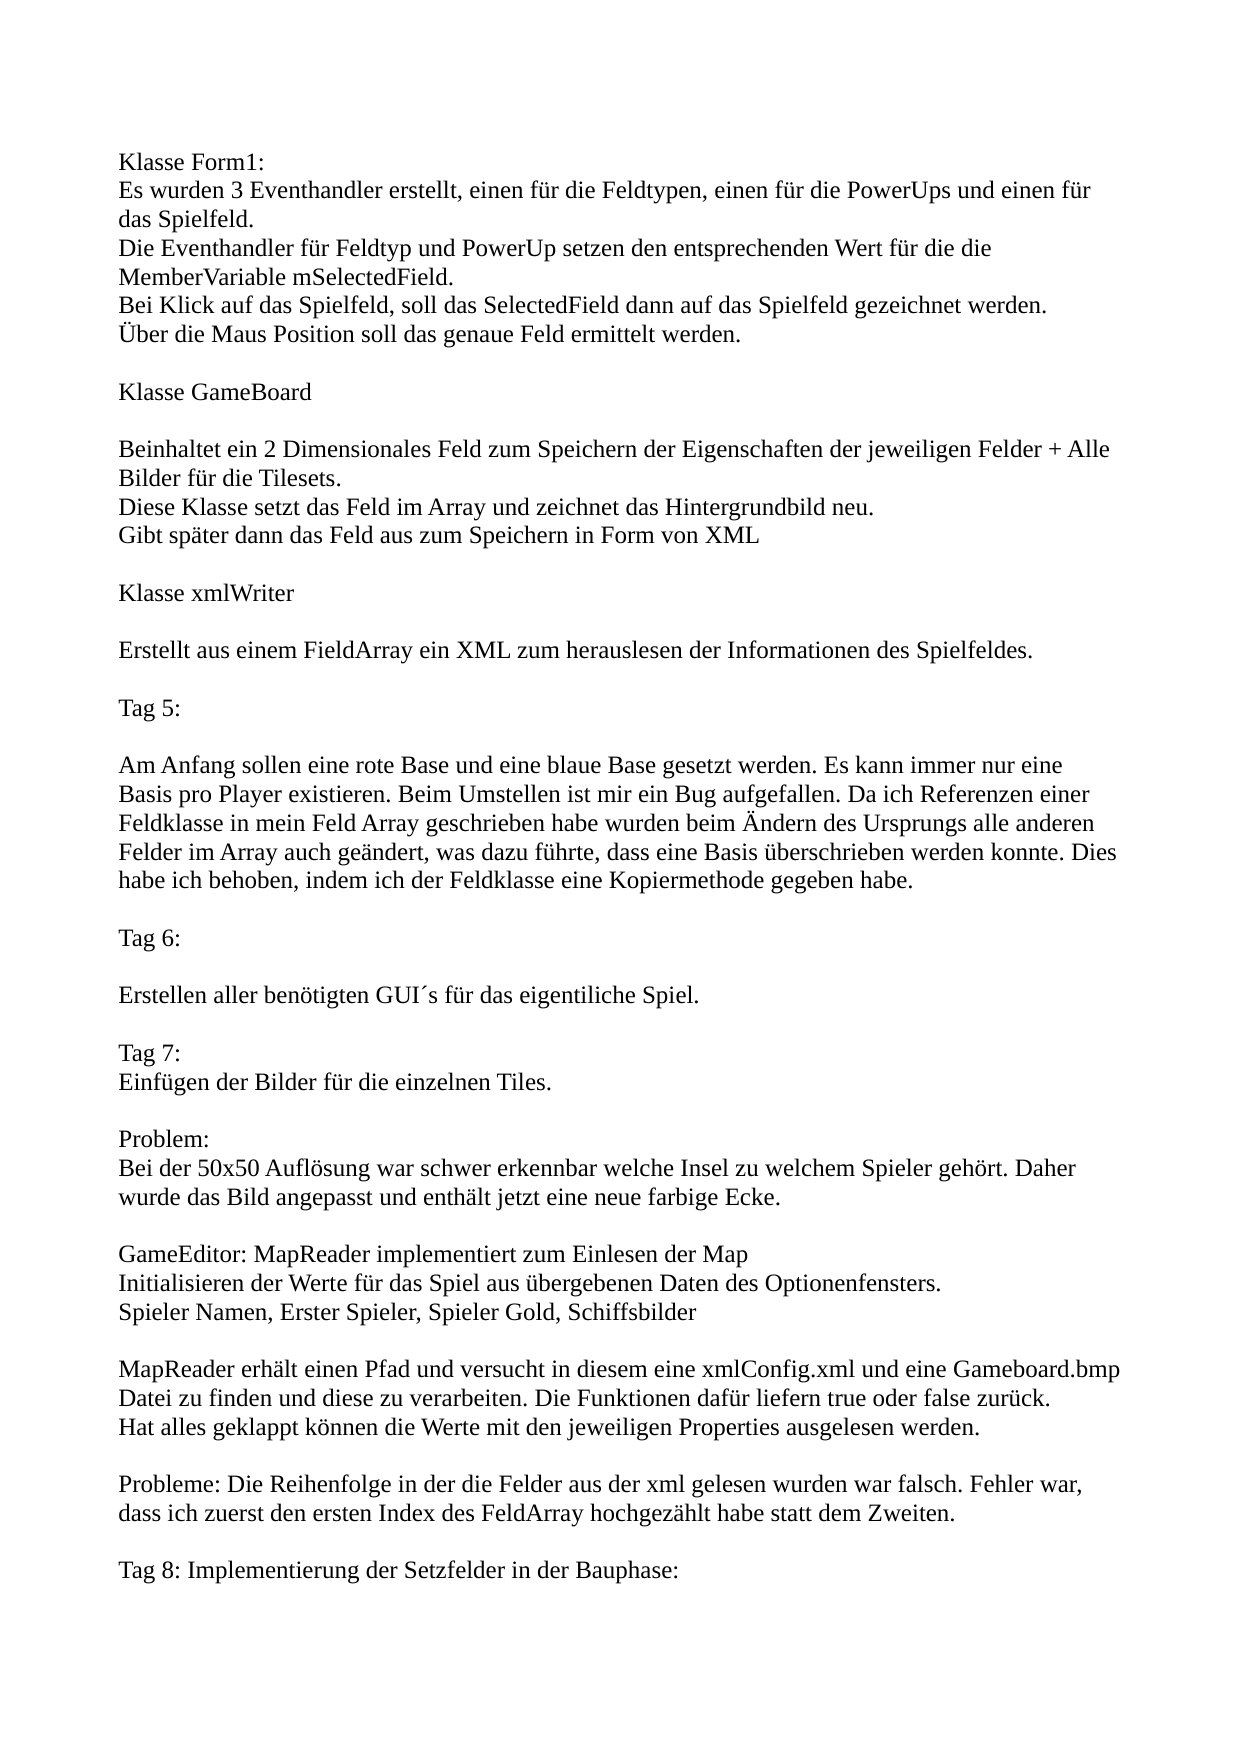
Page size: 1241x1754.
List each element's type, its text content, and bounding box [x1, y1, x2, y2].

text Klasse GameBoard [118, 377, 1122, 406]
text Tag 6: [118, 923, 1122, 952]
text Erstellen aller benötigten GUI´s für das eigentiliche Spiel. [118, 981, 1122, 1009]
text Bei Klick auf das Spielfeld, soll das SelectedField dann auf das Spielfeld gezeichnet werden. [118, 291, 1122, 319]
text Am Anfang sollen eine rote Base und eine blaue Base gesetzt werden. Es kann immer nur eine Basis pro Player existieren. Beim Umstellen ist mir ein Bug aufgefallen. Da ich Referenzen einer Feldklasse in mein Feld Array geschrieben habe wurden beim Ändern des Ursprungs alle anderen Felder im Array auch geändert, was dazu führte, dass eine Basis überschrieben werden konnte. Dies habe ich behoben, indem ich der Feldklasse eine Kopiermethode gegeben habe. [118, 751, 1122, 894]
text Initialisieren der Werte für das Spiel aus übergebenen Daten des Optionenfensters. [118, 1268, 1122, 1297]
text Die Eventhandler für Feldtyp und PowerUp setzen den entsprechenden Wert für die die MemberVariable mSelectedField. [118, 233, 1122, 291]
text Bei der 50x50 Auflösung war schwer erkennbar welche Insel zu welchem Spieler gehört. Daher wurde das Bild angepasst und enthält jetzt eine neue farbige Ecke. [118, 1153, 1122, 1211]
text Über die Maus Position soll das genaue Feld ermittelt werden. [118, 319, 1122, 348]
text Tag 8: Implementierung der Setzfelder in der Bauphase: [118, 1556, 1122, 1584]
text Einfügen der Bilder für die einzelnen Tiles. [118, 1067, 1122, 1096]
text GameEditor: MapReader implementiert zum Einlesen der Map [118, 1239, 1122, 1268]
text Tag 5: [118, 693, 1122, 722]
text Klasse xmlWriter [118, 578, 1122, 607]
text Erstellt aus einem FieldArray ein XML zum herauslesen der Informationen des Spielfeldes. [118, 636, 1122, 664]
text Hat alles geklappt können die Werte mit den jeweiligen Properties ausgelesen werden. [118, 1412, 1122, 1441]
text Diese Klasse setzt das Feld im Array und zeichnet das Hintergrundbild neu. [118, 492, 1122, 521]
text Gibt später dann das Feld aus zum Speichern in Form von XML [118, 521, 1122, 549]
text Beinhaltet ein 2 Dimensionales Feld zum Speichern der Eigenschaften der jeweiligen Felder + Alle Bilder für die Tilesets. [118, 434, 1122, 492]
text Problem: [118, 1124, 1122, 1153]
text Tag 7: [118, 1038, 1122, 1067]
text Probleme: Die Reihenfolge in der die Felder aus der xml gelesen wurden war falsch. Fehler war, dass ich zuerst den ersten Index des FeldArray hochgezählt habe statt dem Zweiten. [118, 1469, 1122, 1527]
text MapReader erhält einen Pfad und versucht in diesem eine xmlConfig.xml und eine Gameboard.bmp Datei zu finden und diese zu verarbeiten. Die Funktionen dafür liefern true oder false zurück. [118, 1354, 1122, 1412]
text Klasse Form1: [118, 147, 1122, 176]
text Es wurden 3 Eventhandler erstellt, einen für die Feldtypen, einen für die PowerUps und einen für das Spielfeld. [118, 176, 1122, 233]
text Spieler Namen, Erster Spieler, Spieler Gold, Schiffsbilder [118, 1297, 1122, 1326]
